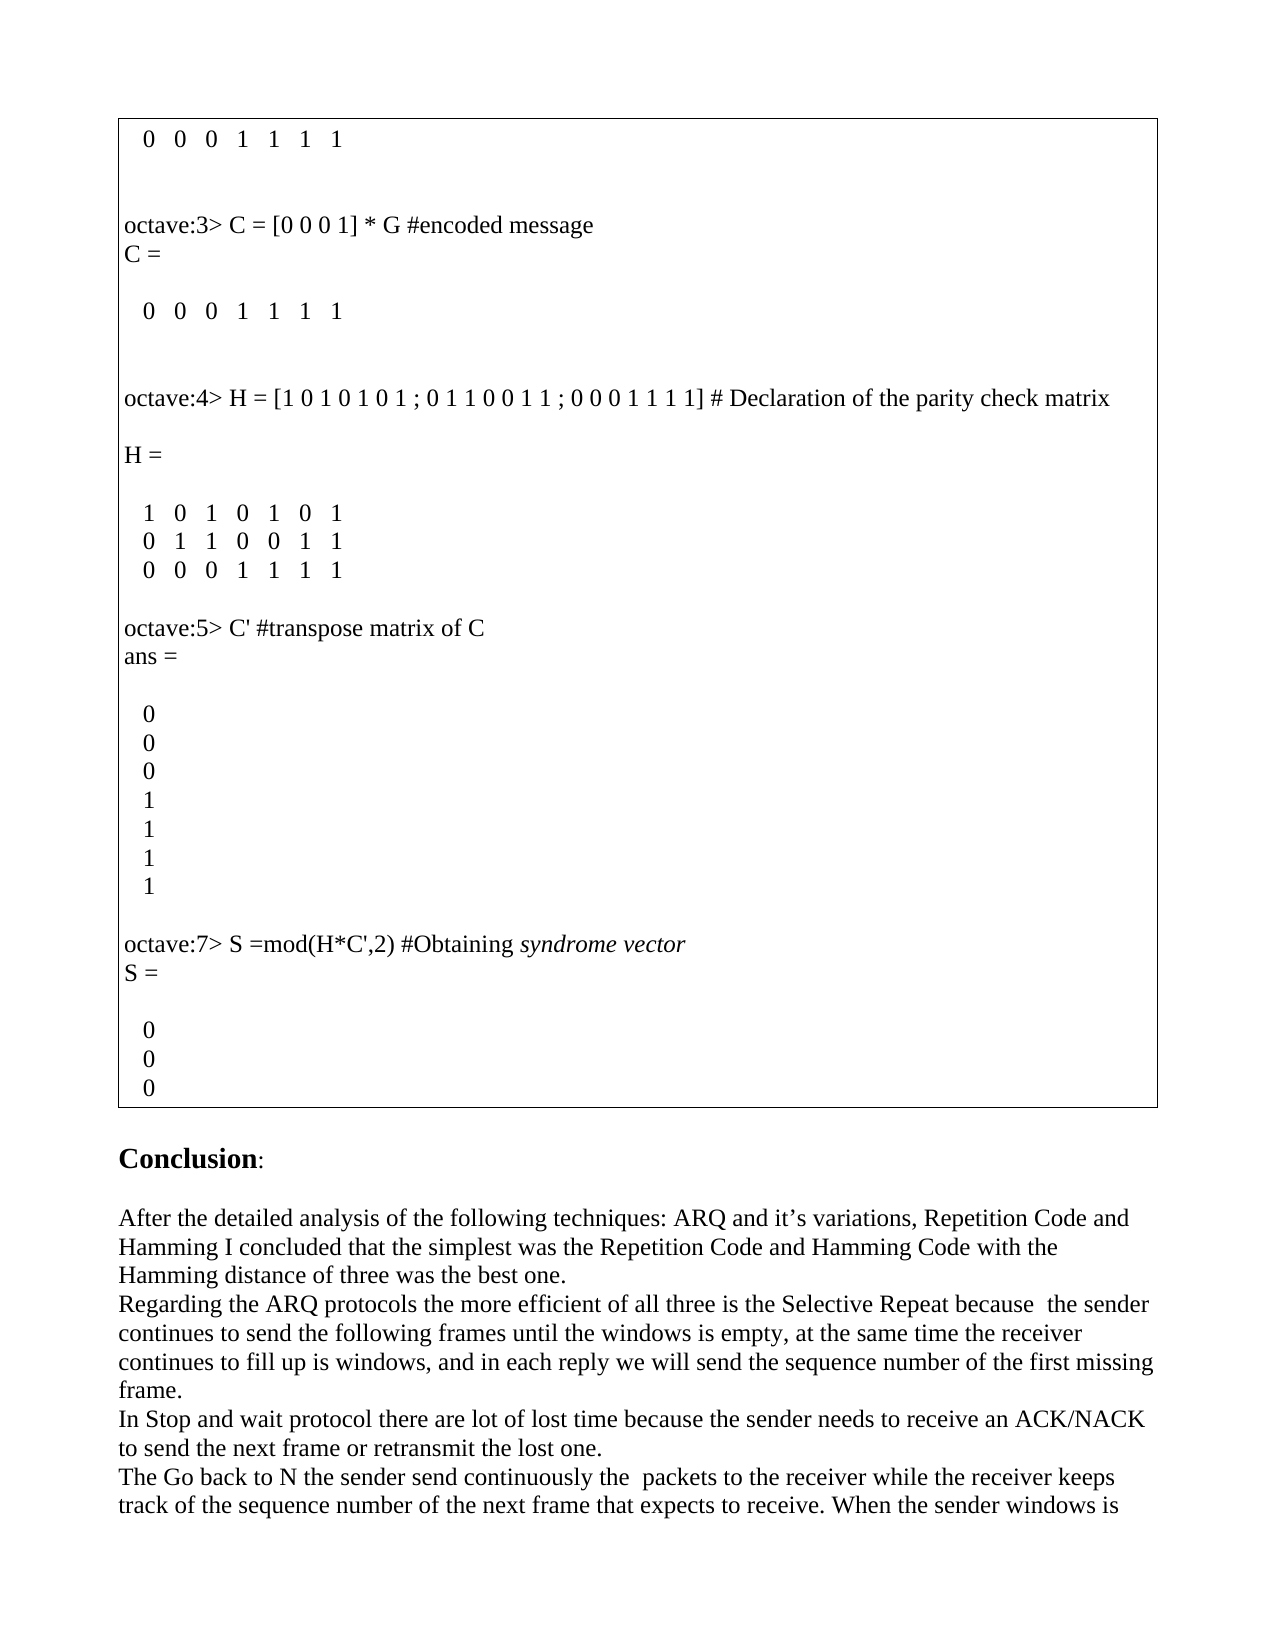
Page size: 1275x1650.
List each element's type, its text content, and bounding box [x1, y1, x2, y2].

table_header 0 0 0 1 1 1 1 octave:3> C = [0 0 0 1] * G #encoded message C = 0 0 0 1 1 1 1 octave:4> H = [1 0 1 0 1 0 1 ; 0 1 1 0 0 1 1 ; 0 0 0 1 1 1 1] # Declaration of the parity check matrix H = 1 0 1 0 1 0 1 0 1 1 0 0 1 1 0 0 0 1 1 1 1 octave:5> C' #transpose matrix of C ans = 0 0 0 1 1 1 1 octave:7> S =mod(H*C',2) #Obtaining syndrome vector S = 0 0 0 [119, 119, 1157, 1107]
text After the detailed analysis of the following techniques: ARQ and it’s variations, Repetition Code and Hamming I concluded that the simplest was the Repetition Code and Hamming Code with the Hamming distance of three was the best one. [118, 1203, 1157, 1289]
text Regarding the ARQ protocols the more efficient of all three is the Selective Repeat because the sender continues to send the following frames until the windows is empty, at the same time the receiver continues to fill up is windows, and in each reply we will send the sequence number of the first missing frame. [118, 1289, 1157, 1404]
text Conclusion: [118, 1141, 1157, 1174]
text The Go back to N the sender send continuously the packets to the receiver while the receiver keeps track of the sequence number of the next frame that expects to receive. When the sender windows is [118, 1462, 1157, 1519]
text In Stop and wait protocol there are lot of lost time because the sender needs to receive an ACK/NACK to send the next frame or retransmit the lost one. [118, 1404, 1157, 1462]
